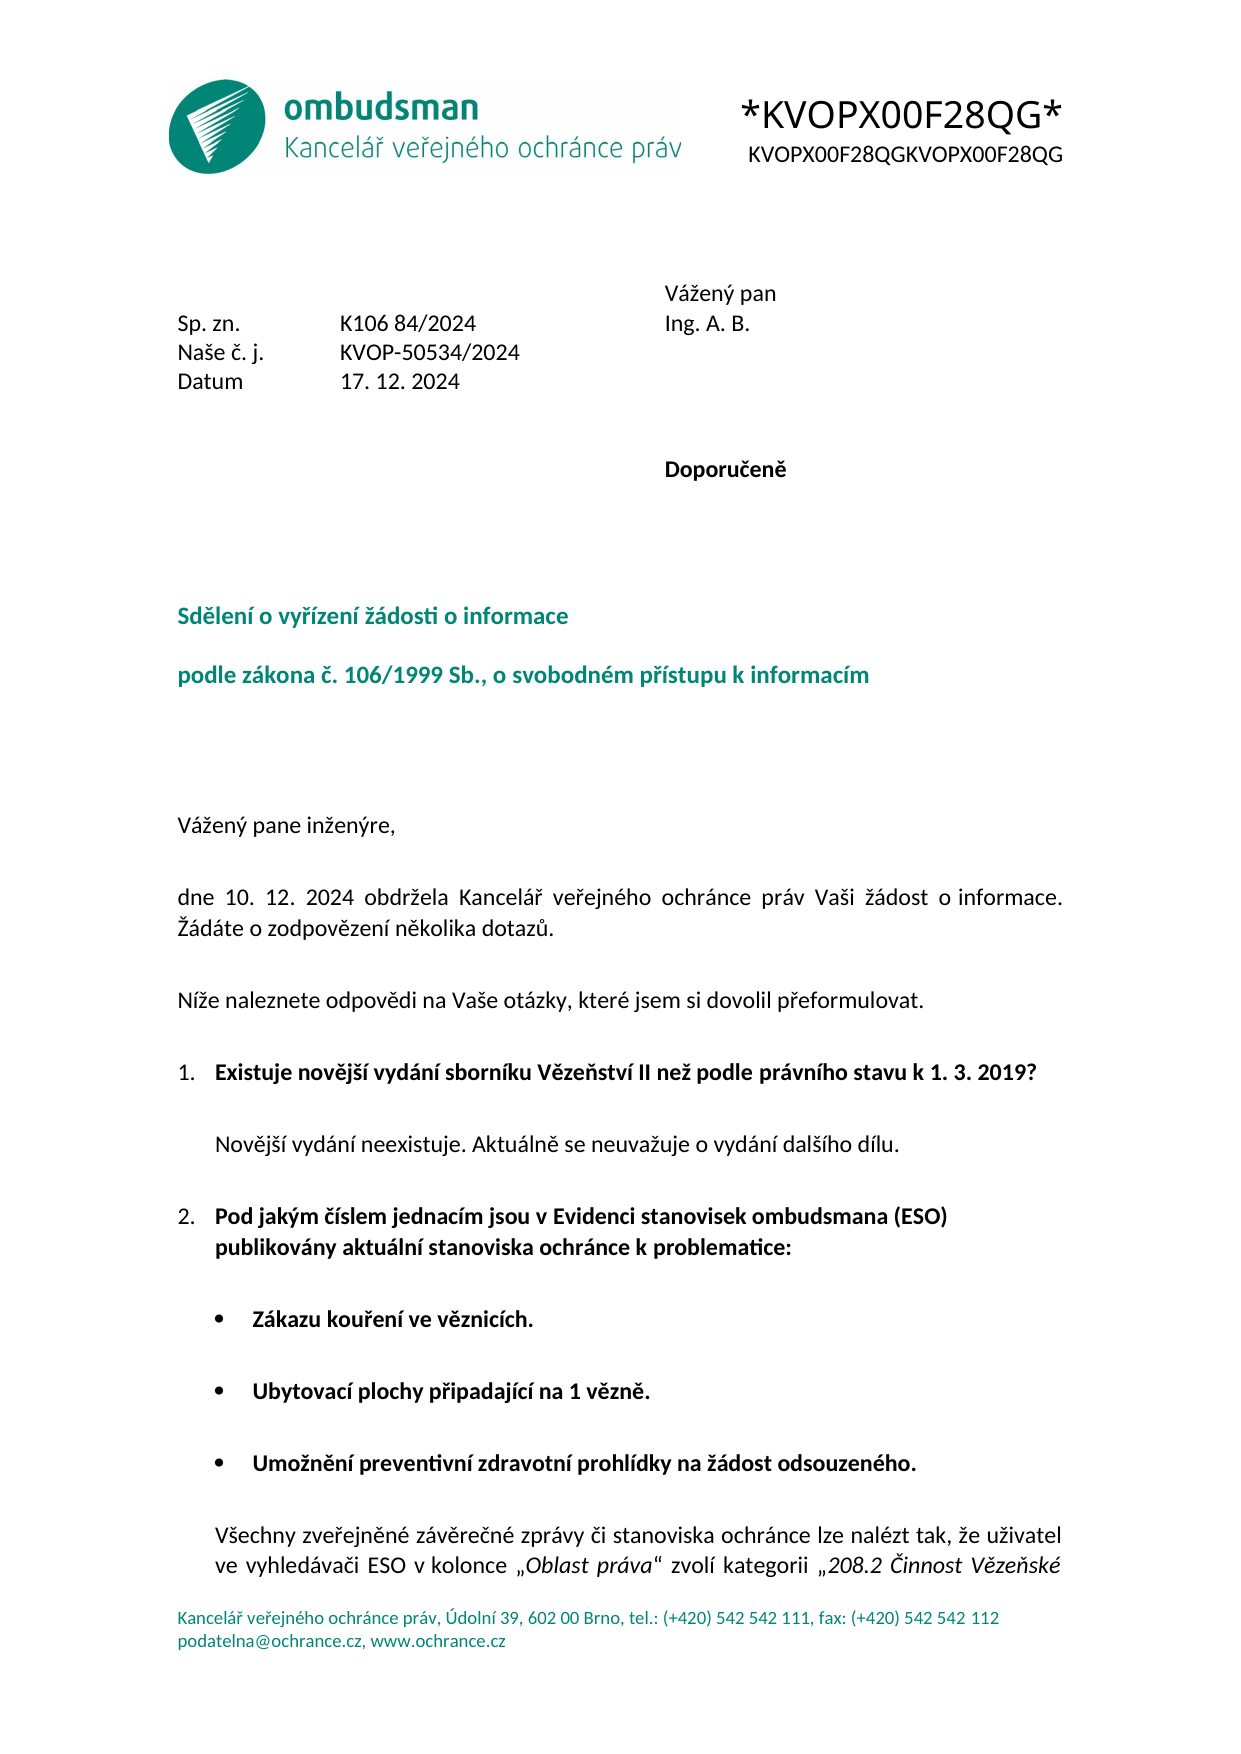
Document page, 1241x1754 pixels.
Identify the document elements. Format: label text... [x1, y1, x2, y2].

list Existuje novější vydání sborníku Vězeňství II než podle právního stavu k 1. 3. 2019? [177, 1057, 1063, 1086]
table_header K106 84/2024 KVOP-50534/2024 17. 12. 2024 [340, 220, 664, 542]
text Vážený pane inženýre, [177, 810, 1063, 840]
table_header Sp. zn. Naše č. j. Datum [177, 220, 340, 542]
list Ubytovací plochy připadající na 1 vězně. [215, 1376, 1063, 1405]
text Níže naleznete odpovědi na Vaše otázky, které jsem si dovolil přeformulovat. [177, 985, 1063, 1014]
subtitle podle zákona č. 106/1999 Sb., o svobodném přístupu k informacím [177, 659, 1063, 689]
list Zákazu kouření ve věznicích. [215, 1304, 1063, 1333]
table_header Vážený pan Ing. A. B. Doporučeně [665, 220, 1085, 542]
text Všechny zveřejněné závěrečné zprávy či stanoviska ochránce lze nalézt tak, že uživatel ve vyhledávači ESO v kolonce „Oblast práva“ zvolí kategorii „208.2 Činnost Vězeňské [215, 1520, 1063, 1580]
list Umožnění preventivní zdravotní prohlídky na žádost odsouzeného. [215, 1448, 1063, 1477]
text Novější vydání neexistuje. Aktuálně se neuvažuje o vydání dalšího dílu. [215, 1129, 1063, 1158]
text dne 10. 12. 2024 obdržela Kancelář veřejného ochránce práv Vaši žádost o informace. Žádáte o zodpovězení několika dotazů. [177, 882, 1063, 942]
subtitle Sdělení o vyřízení žádosti o informace [177, 600, 1063, 631]
list Pod jakým číslem jednacím jsou v Evidenci stanovisek ombudsmana (ESO) publikovány aktuální stanoviska ochránce k problematice: [177, 1201, 1063, 1261]
